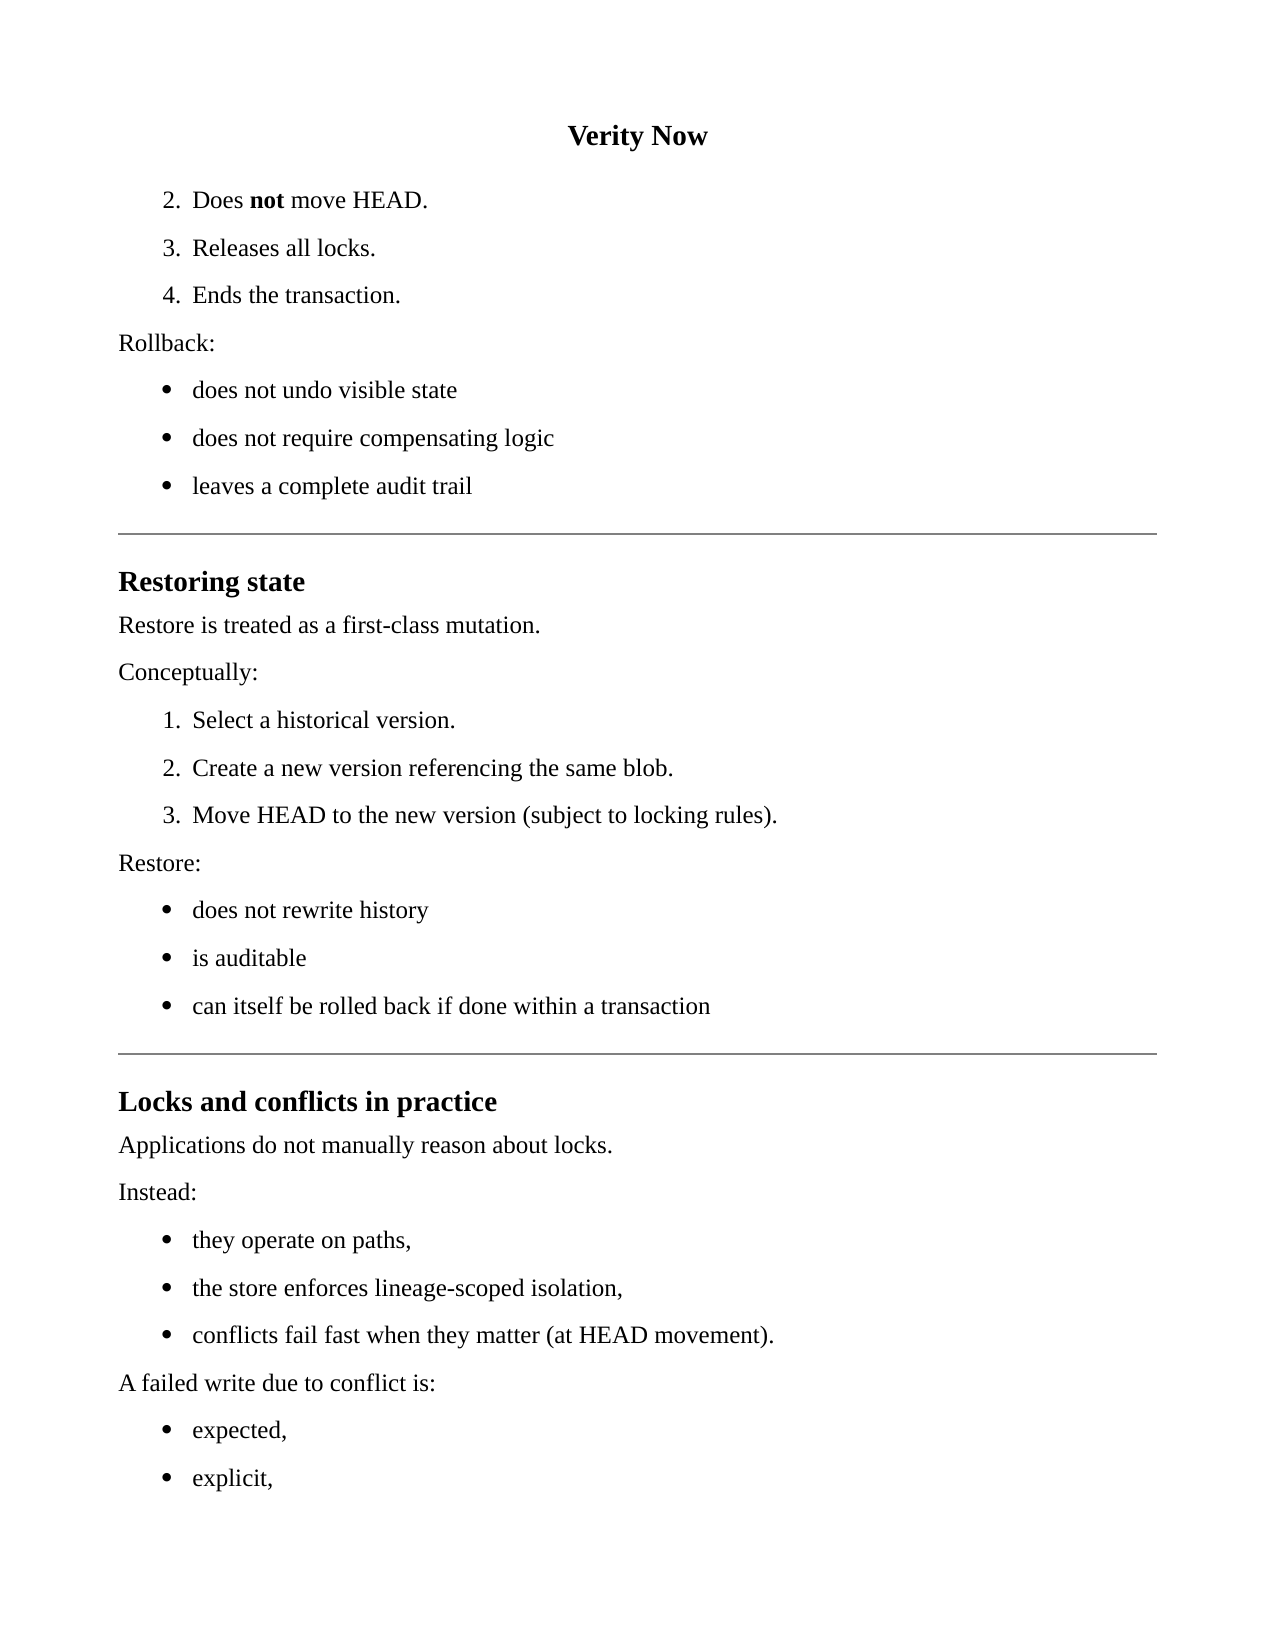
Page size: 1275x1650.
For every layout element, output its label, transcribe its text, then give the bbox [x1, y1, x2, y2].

list they operate on paths, [162, 1225, 1157, 1254]
list does not rewrite history [162, 896, 1157, 924]
list can itself be rolled back if done within a transaction [162, 991, 1157, 1019]
list is auditable [162, 943, 1157, 972]
text Rollback: [118, 328, 1157, 357]
subtitle Restoring state [118, 564, 1157, 597]
list Ends the transaction. [162, 280, 1157, 309]
list Create a new version referencing the same blob. [162, 753, 1157, 781]
text Instead: [118, 1177, 1157, 1206]
list Move HEAD to the new version (subject to locking rules). [162, 800, 1157, 829]
text Restore is treated as a first-class mutation. [118, 610, 1157, 639]
list does not undo visible state [162, 376, 1157, 404]
subtitle Locks and conflicts in practice [118, 1084, 1157, 1117]
list does not require compensating logic [162, 423, 1157, 452]
list the store enforces lineage-scoped isolation, [162, 1273, 1157, 1301]
list expected, [162, 1415, 1157, 1444]
text A failed write due to conflict is: [118, 1368, 1157, 1397]
text Conceptually: [118, 657, 1157, 686]
list explicit, [162, 1463, 1157, 1492]
list Does not move HEAD. [162, 185, 1157, 214]
list conflicts fail fast when they matter (at HEAD movement). [162, 1320, 1157, 1349]
list Select a historical version. [162, 705, 1157, 734]
list leaves a complete audit trail [162, 471, 1157, 499]
list Releases all locks. [162, 233, 1157, 262]
text Restore: [118, 848, 1157, 877]
text Applications do not manually reason about locks. [118, 1130, 1157, 1158]
